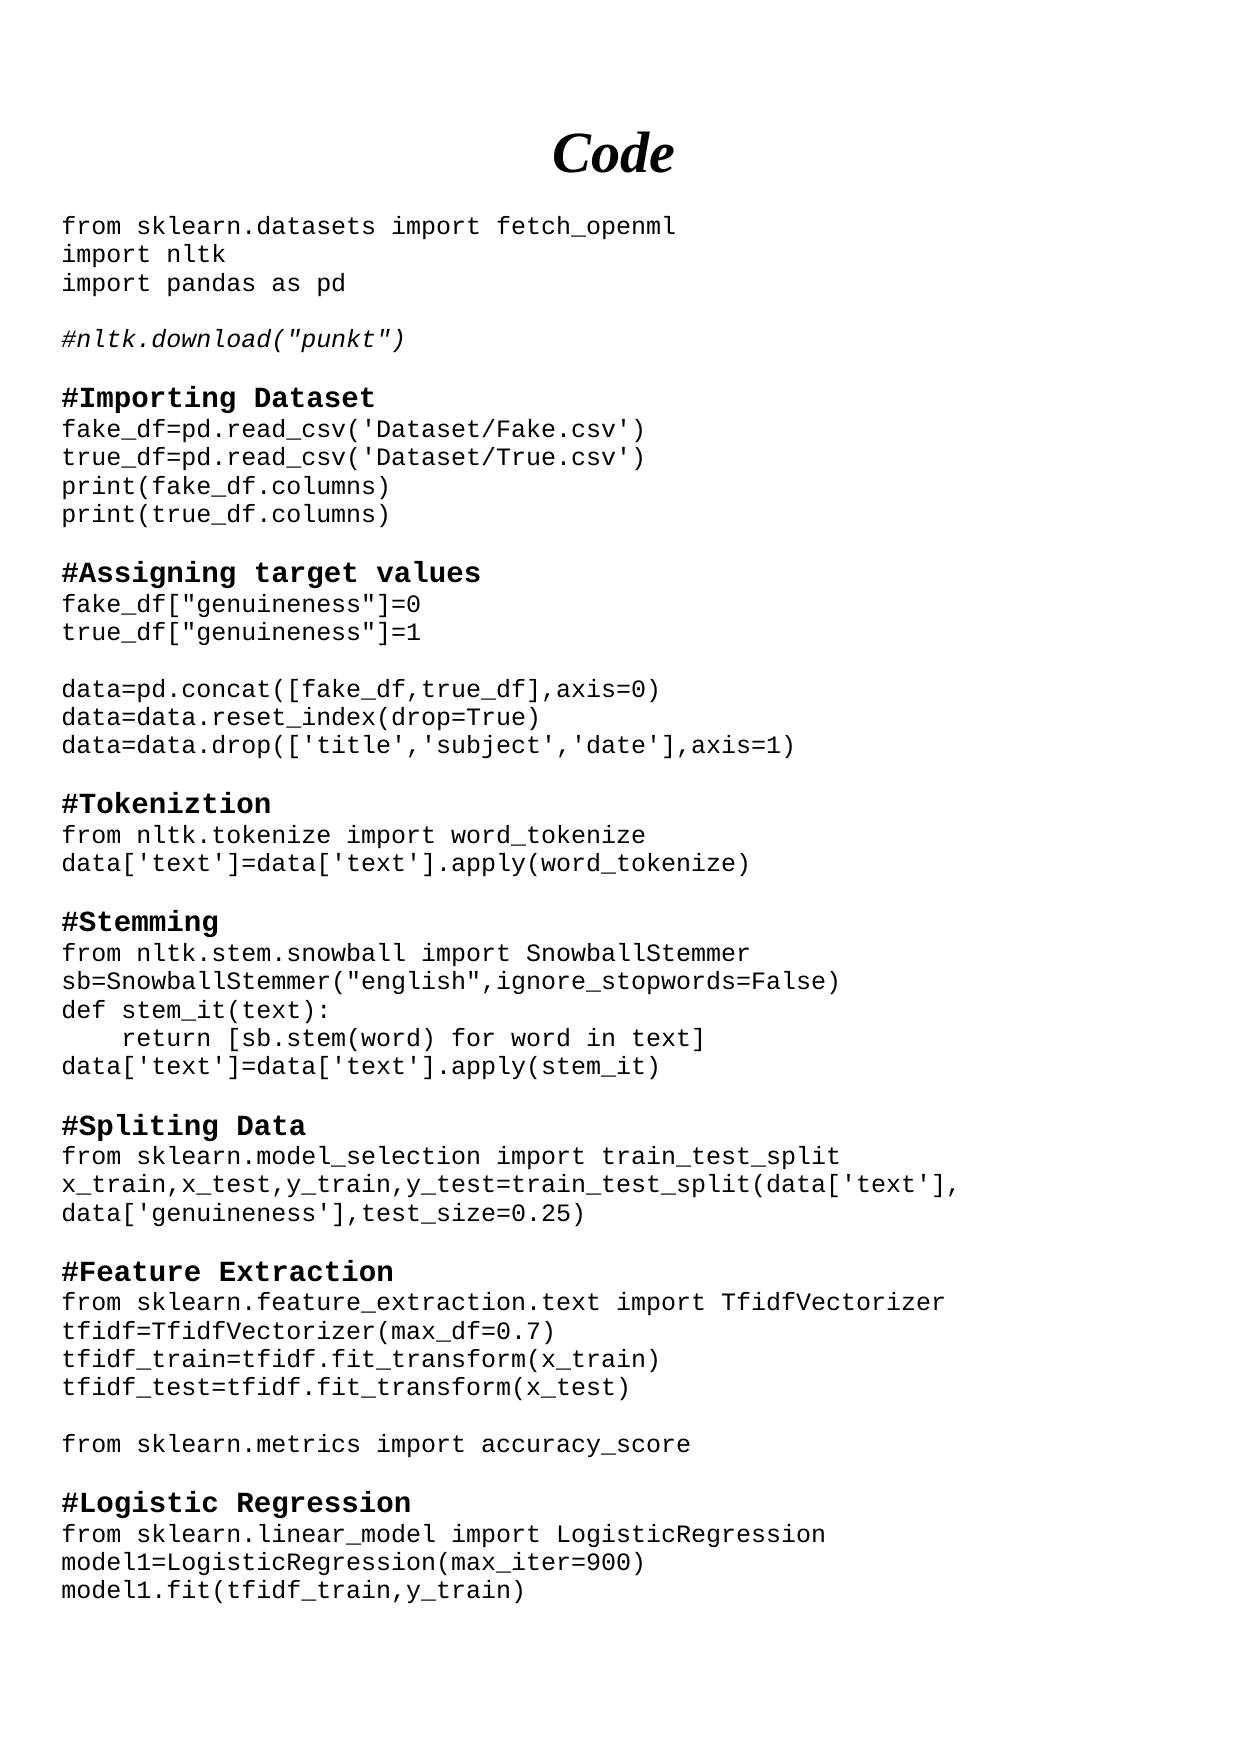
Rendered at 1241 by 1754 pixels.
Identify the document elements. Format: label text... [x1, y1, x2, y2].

text from nltk.tokenize import word_tokenize [61, 823, 1172, 851]
text #Stemming [61, 908, 1172, 941]
text data['genuineness'],test_size=0.25) [61, 1200, 1172, 1229]
text true_df["genuineness"]=1 [61, 619, 1172, 648]
text tfidf_train=tfidf.fit_transform(x_train) [61, 1347, 1172, 1375]
text import pandas as pd [61, 270, 1172, 298]
text print(true_df.columns) [61, 502, 1172, 530]
text data=data.reset_index(drop=True) [61, 704, 1172, 733]
text #Spliting Data [61, 1111, 1172, 1144]
text #Assigning target values [61, 558, 1172, 591]
text import nltk [61, 242, 1172, 270]
text #nltk.download("punkt") [61, 327, 1172, 355]
text model1=LogisticRegression(max_iter=900) [61, 1550, 1172, 1578]
text from sklearn.linear_model import LogisticRegression [61, 1521, 1172, 1550]
text fake_df["genuineness"]=0 [61, 591, 1172, 619]
text #Feature Extraction [61, 1257, 1172, 1290]
text from sklearn.feature_extraction.text import TfidfVectorizer [61, 1290, 1172, 1318]
text from sklearn.datasets import fetch_openml [61, 213, 1172, 242]
text data['text']=data['text'].apply(stem_it) [61, 1054, 1172, 1082]
text from nltk.stem.snowball import SnowballStemmer [61, 941, 1172, 969]
text data['text']=data['text'].apply(word_tokenize) [61, 851, 1172, 879]
text Code [61, 118, 1172, 185]
text print(fake_df.columns) [61, 473, 1172, 502]
text data=pd.concat([fake_df,true_df],axis=0) [61, 676, 1172, 704]
text tfidf=TfidfVectorizer(max_df=0.7) [61, 1318, 1172, 1347]
text return [sb.stem(word) for word in text] [61, 1026, 1172, 1054]
text #Importing Dataset [61, 383, 1172, 417]
text tfidf_test=tfidf.fit_transform(x_test) [61, 1375, 1172, 1403]
text true_df=pd.read_csv('Dataset/True.csv') [61, 445, 1172, 473]
text sb=SnowballStemmer("english",ignore_stopwords=False) [61, 969, 1172, 997]
text from sklearn.model_selection import train_test_split [61, 1144, 1172, 1172]
text x_train,x_test,y_train,y_test=train_test_split(data['text'], [61, 1172, 1172, 1200]
text model1.fit(tfidf_train,y_train) [61, 1578, 1172, 1606]
text from sklearn.metrics import accuracy_score [61, 1432, 1172, 1460]
text fake_df=pd.read_csv('Dataset/Fake.csv') [61, 417, 1172, 445]
text #Tokeniztion [61, 789, 1172, 823]
text data=data.drop(['title','subject','date'],axis=1) [61, 733, 1172, 761]
text #Logistic Regression [61, 1488, 1172, 1521]
text def stem_it(text): [61, 997, 1172, 1026]
